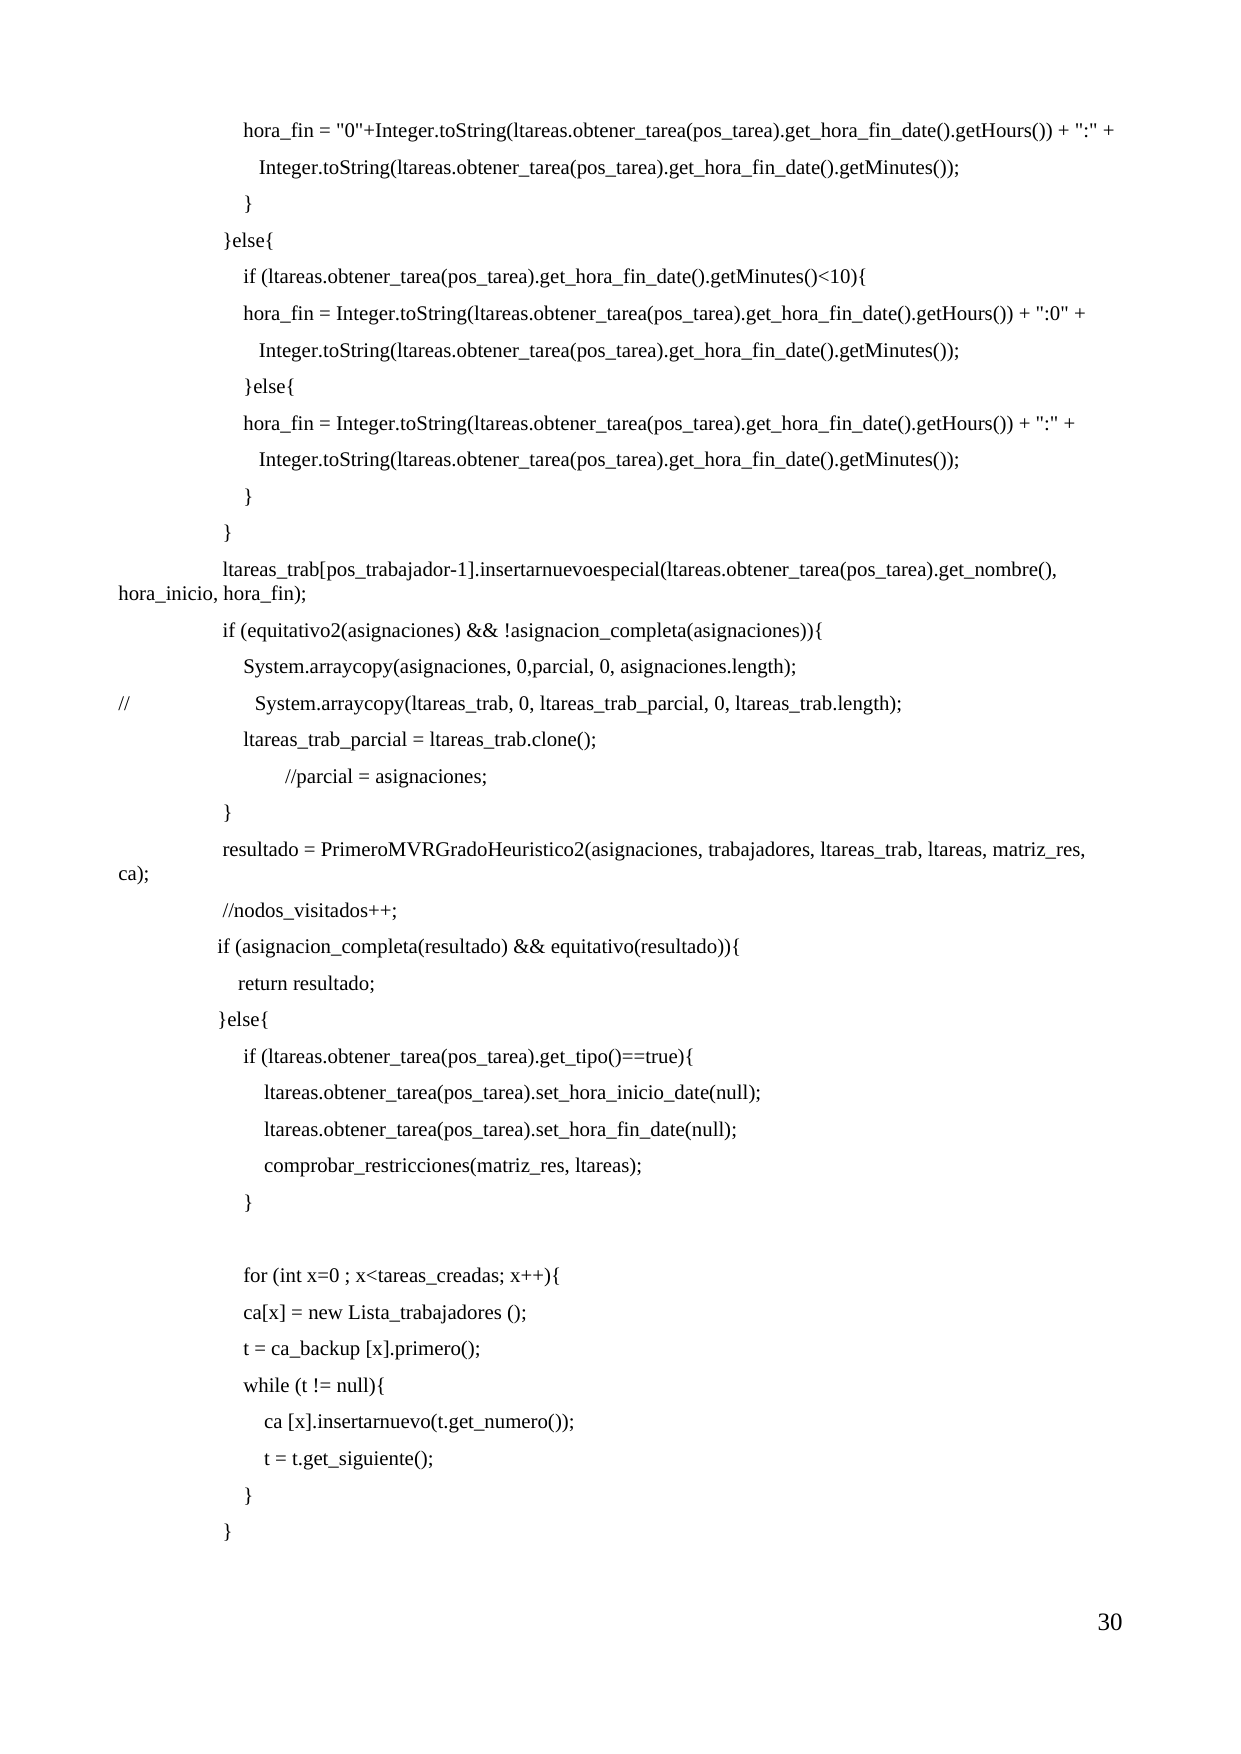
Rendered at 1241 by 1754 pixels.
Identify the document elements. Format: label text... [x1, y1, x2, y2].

text hora_fin = "0"+Integer.toString(ltareas.obtener_tarea(pos_tarea).get_hora_fin_date().getHours()) + ":" + [118, 118, 1122, 142]
text } [118, 484, 1122, 508]
text } [118, 520, 1122, 544]
text ca[x] = new Lista_trabajadores (); [118, 1300, 1122, 1324]
text comprobar_restricciones(matriz_res, ltareas); [118, 1153, 1122, 1177]
text t = ca_backup [x].primero(); [118, 1336, 1122, 1360]
text }else{ [118, 1007, 1122, 1031]
text Integer.toString(ltareas.obtener_tarea(pos_tarea).get_hora_fin_date().getMinutes()); [118, 337, 1122, 362]
text }else{ [118, 228, 1122, 252]
text //nodos_visitados++; [118, 897, 1122, 922]
text } [118, 800, 1122, 824]
text while (t != null){ [118, 1373, 1122, 1397]
text // System.arraycopy(ltareas_trab, 0, ltareas_trab_parcial, 0, ltareas_trab.length); [118, 691, 1122, 715]
text //parcial = asignaciones; [118, 764, 1122, 788]
text t = t.get_siguiente(); [118, 1446, 1122, 1470]
text if (asignacion_completa(resultado) && equitativo(resultado)){ [118, 934, 1122, 958]
text Integer.toString(ltareas.obtener_tarea(pos_tarea).get_hora_fin_date().getMinutes()); [118, 155, 1122, 179]
text ltareas.obtener_tarea(pos_tarea).set_hora_fin_date(null); [118, 1117, 1122, 1141]
text if (equitativo2(asignaciones) && !asignacion_completa(asignaciones)){ [118, 617, 1122, 642]
text ltareas_trab_parcial = ltareas_trab.clone(); [118, 727, 1122, 751]
text System.arraycopy(asignaciones, 0,parcial, 0, asignaciones.length); [118, 654, 1122, 678]
text hora_fin = Integer.toString(ltareas.obtener_tarea(pos_tarea).get_hora_fin_date().getHours()) + ":" + [118, 411, 1122, 435]
text Integer.toString(ltareas.obtener_tarea(pos_tarea).get_hora_fin_date().getMinutes()); [118, 447, 1122, 471]
text resultado = PrimeroMVRGradoHeuristico2(asignaciones, trabajadores, ltareas_trab, ltareas, matriz_res, ca); [118, 837, 1122, 885]
text } [118, 1190, 1122, 1214]
text } [118, 1482, 1122, 1507]
text if (ltareas.obtener_tarea(pos_tarea).get_hora_fin_date().getMinutes()<10){ [118, 264, 1122, 288]
text } [118, 191, 1122, 215]
text }else{ [118, 374, 1122, 398]
text if (ltareas.obtener_tarea(pos_tarea).get_tipo()==true){ [118, 1044, 1122, 1068]
text return resultado; [118, 971, 1122, 995]
text } [118, 1519, 1122, 1543]
text ltareas.obtener_tarea(pos_tarea).set_hora_inicio_date(null); [118, 1080, 1122, 1104]
text hora_fin = Integer.toString(ltareas.obtener_tarea(pos_tarea).get_hora_fin_date().getHours()) + ":0" + [118, 301, 1122, 325]
text for (int x=0 ; x<tareas_creadas; x++){ [118, 1263, 1122, 1287]
text ltareas_trab[pos_trabajador-1].insertarnuevoespecial(ltareas.obtener_tarea(pos_tarea).get_nombre(), hora_inicio, hora_fin); [118, 557, 1122, 605]
text ca [x].insertarnuevo(t.get_numero()); [118, 1409, 1122, 1433]
